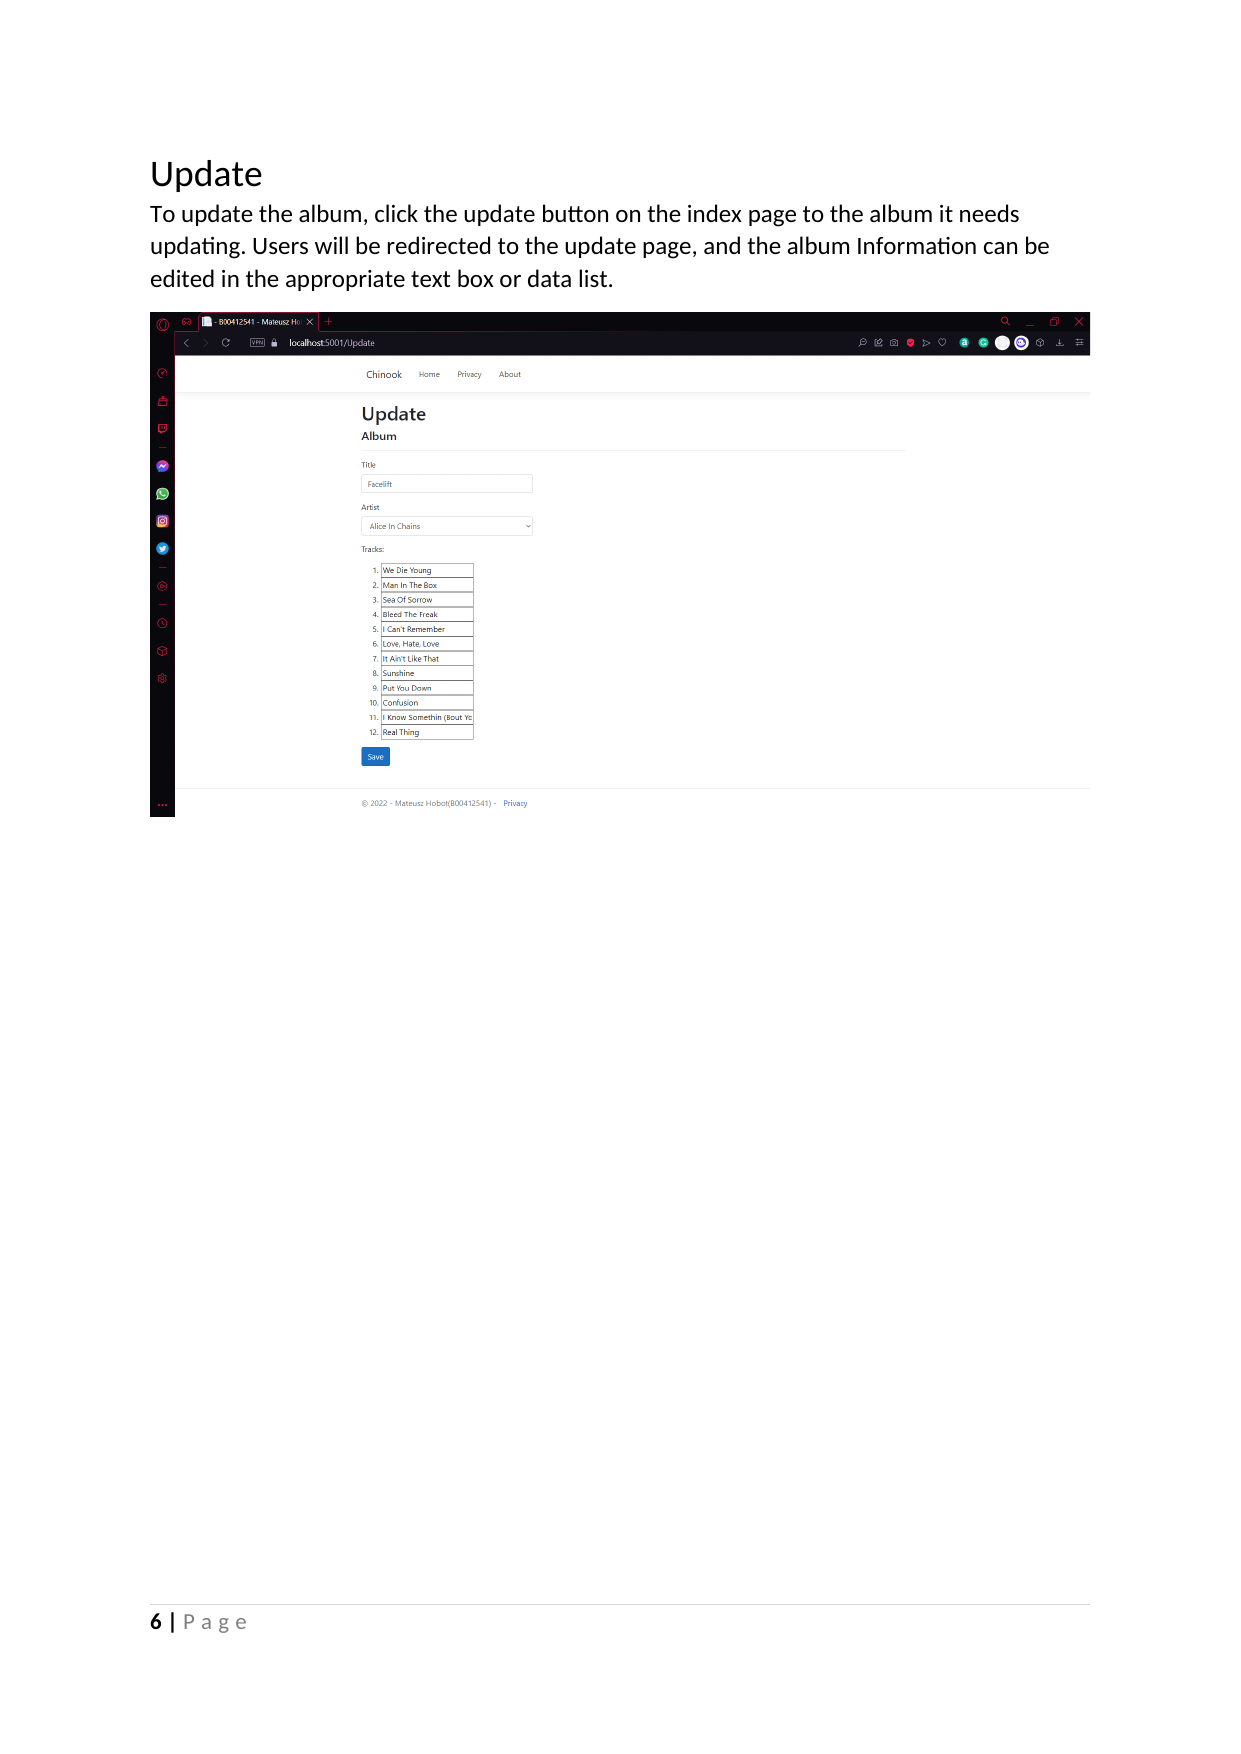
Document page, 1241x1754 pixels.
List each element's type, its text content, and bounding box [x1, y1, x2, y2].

text Update To update the album, click the update button on the index page to the album it needs updating. Users will be redirected to the update page, and the album Information can be edited in the appropriate text box or data list. [150, 150, 1090, 294]
